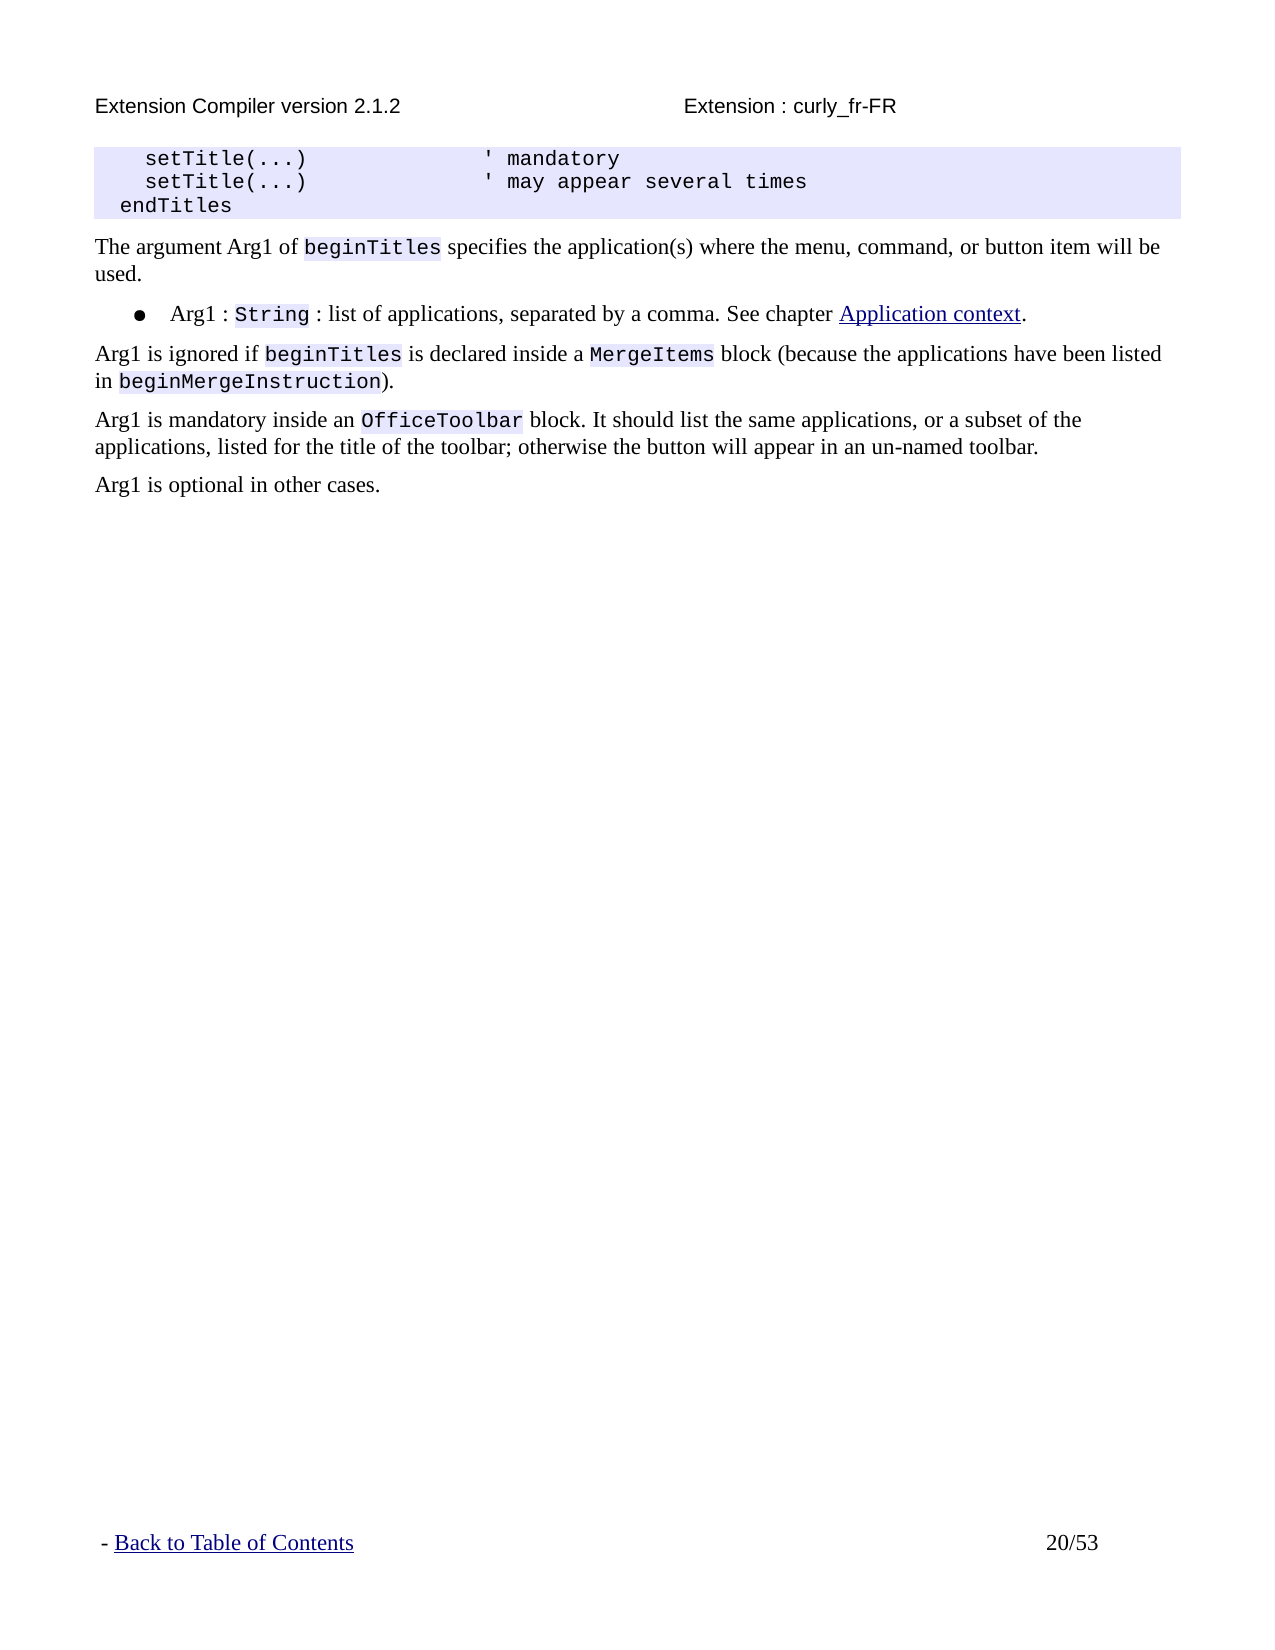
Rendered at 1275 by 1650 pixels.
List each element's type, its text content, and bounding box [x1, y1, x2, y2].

text Arg1 is mandatory inside an OfficeToolbar block. It should list the same applications, or a subset of the applications, listed for the title of the toolbar; otherwise the button will appear in an un-named toolbar. [94, 407, 1181, 459]
text Arg1 is ignored if beginTitles is declared inside a MergeItems block (because the applications have been listed in beginMergeInstruction). [94, 341, 1181, 394]
text The argument Arg1 of beginTitles specifies the application(s) where the menu, command, or button item will be used. [94, 234, 1181, 286]
text setTitle(...) ' mandatory [94, 147, 1181, 171]
text endTitles [94, 195, 1181, 219]
list Arg1 : String : list of applications, separated by a comma. See chapter Application context. [132, 301, 1181, 328]
text Arg1 is optional in other cases. [94, 472, 1181, 497]
text setTitle(...) ' may appear several times [94, 171, 1181, 195]
